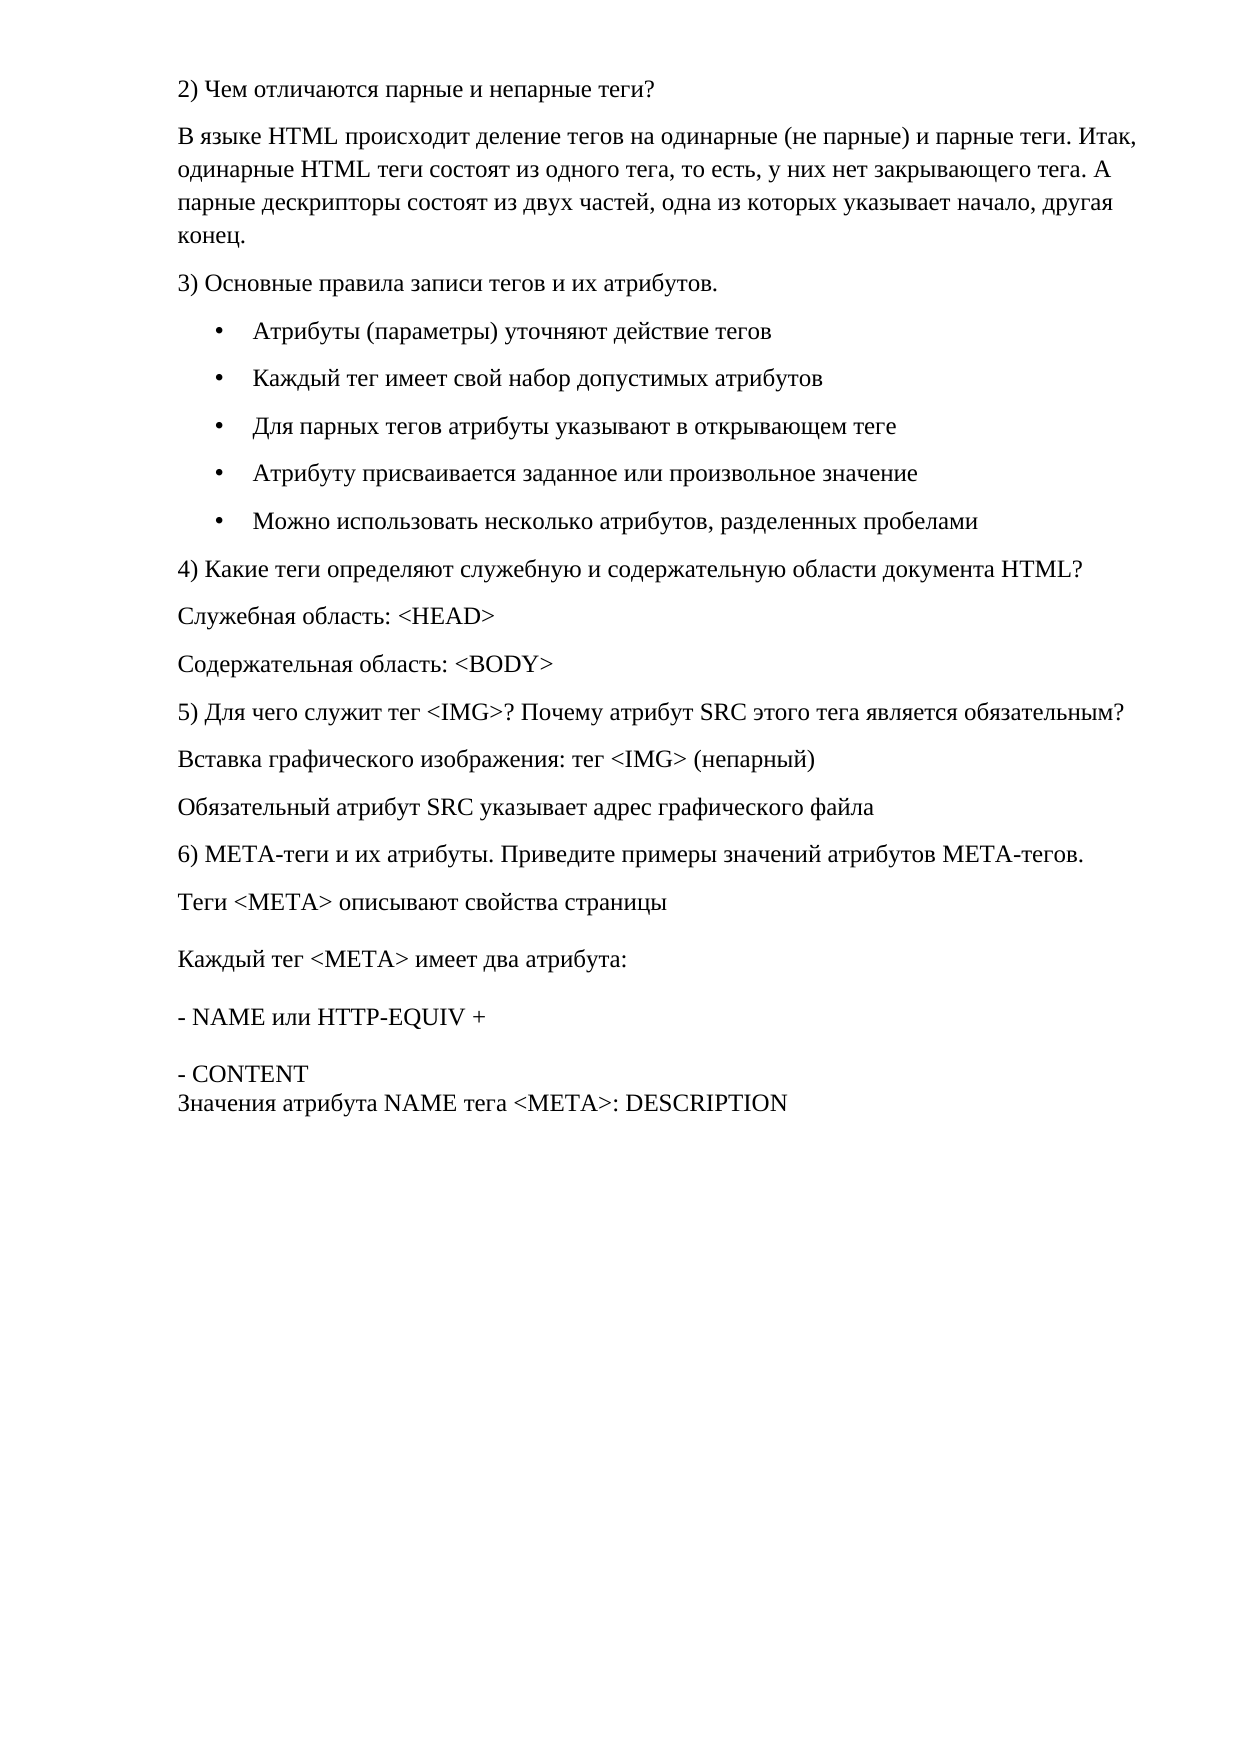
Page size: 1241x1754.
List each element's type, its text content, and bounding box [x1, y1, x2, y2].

text Содержательная область: <BODY> [177, 649, 1152, 678]
text 5) Для чего служит тег <IMG>? Почему атрибут SRC этого тега является обязательным? [177, 697, 1152, 725]
list Для парных тегов атрибуты указывают в открывающем теге [215, 411, 1152, 440]
text 4) Какие теги определяют служебную и содержательную области документа HTML? [177, 554, 1152, 582]
text В языке HTML происходит деление тегов на одинарные (не парные) и парные теги. Итак, одинарные HTML теги состоят из одного тега, то есть, у них нет закрывающего тега. А парные дескрипторы состоят из двух частей, одна из которых указывает начало, другая конец. [177, 121, 1152, 249]
text Каждый тег <META> имеет два атрибута: [177, 944, 1152, 973]
list Каждый тег имеет свой набор допустимых атрибутов [215, 363, 1152, 392]
list Атрибуты (параметры) уточняют действие тегов [215, 316, 1152, 344]
list Атрибуту присваивается заданное или произвольное значение [215, 458, 1152, 487]
list Можно использовать несколько атрибутов, разделенных пробелами [215, 506, 1152, 535]
text Обязательный атрибут SRC указывает адрес графического файла [177, 792, 1152, 821]
text Теги <META> описывают свойства страницы [177, 887, 1152, 916]
text Служебная область: <HEAD> [177, 601, 1152, 630]
text Значения атрибута NAME тега <META>: DESCRIPTION [177, 1088, 1152, 1117]
text - CONTENT [177, 1059, 1152, 1088]
text 3) Основные правила записи тегов и их атрибутов. [177, 268, 1152, 297]
text 2) Чем отличаются парные и непарные теги? [177, 74, 1152, 103]
text - NAME или HTTP-EQUIV + [177, 1002, 1152, 1031]
text Вставка графического изображения: тег <IMG> (непарный) [177, 744, 1152, 773]
text 6) META-теги и их атрибуты. Приведите примеры значений атрибутов МЕТА-тегов. [177, 839, 1152, 868]
